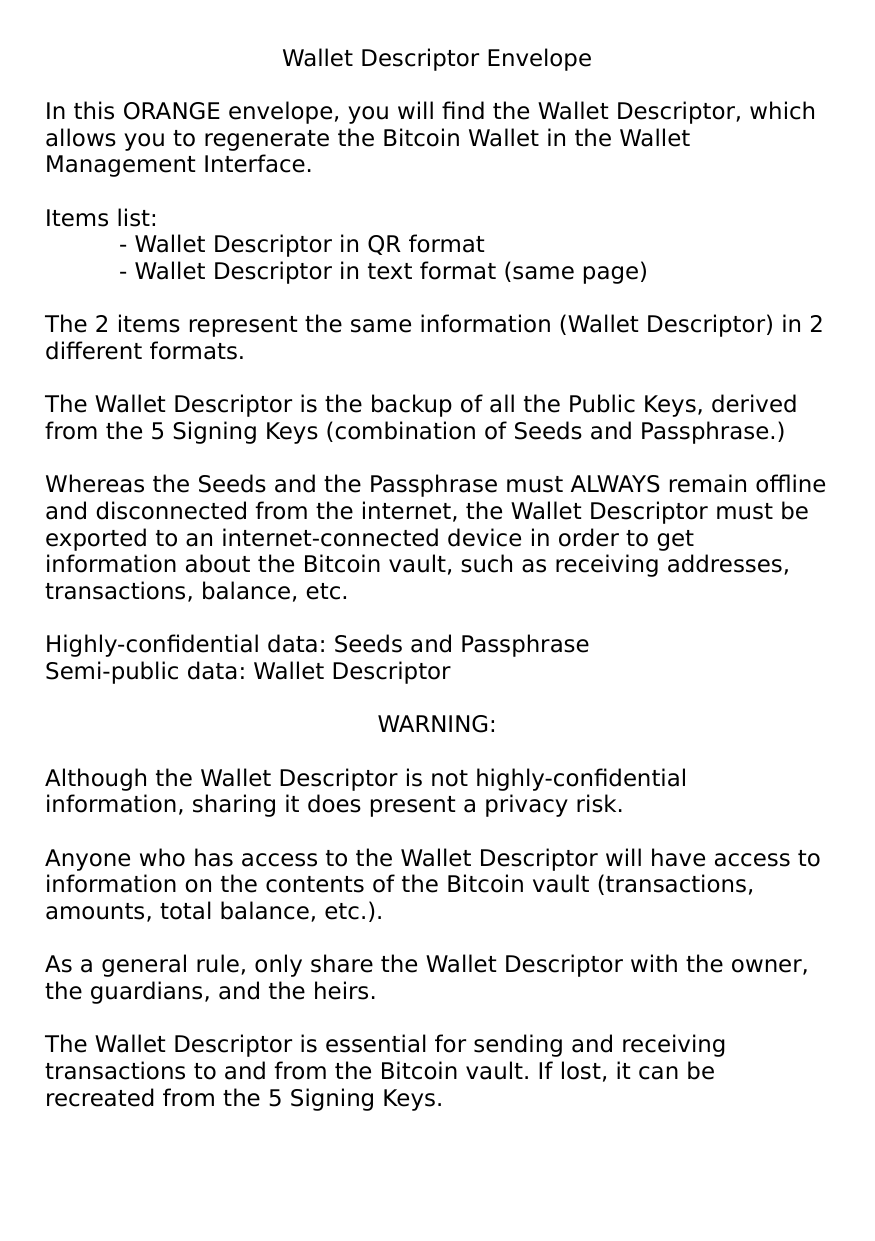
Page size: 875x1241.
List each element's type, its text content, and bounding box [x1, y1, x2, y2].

text Whereas the Seeds and the Passphrase must ALWAYS remain offline and disconnected from the internet, the Wallet Descriptor must be exported to an internet-connected device in order to get information about the Bitcoin vault, such as receiving addresses, transactions, balance, etc. [45, 472, 829, 605]
text In this ORANGE envelope, you will find the Wallet Descriptor, which allows you to regenerate the Bitcoin Wallet in the Wallet Management Interface. [45, 98, 829, 178]
text Although the Wallet Descriptor is not highly-confidential information, sharing it does present a privacy risk. [45, 765, 829, 818]
text WARNING: [45, 712, 829, 738]
text The Wallet Descriptor is essential for sending and receiving transactions to and from the Bitcoin vault. If lost, it can be recreated from the 5 Signing Keys. [45, 1032, 829, 1112]
text Items list: [45, 205, 829, 232]
text - Wallet Descriptor in text format (same page) [45, 258, 829, 285]
text Semi-public data: Wallet Descriptor [45, 658, 829, 685]
text The Wallet Descriptor is the backup of all the Public Keys, derived from the 5 Signing Keys (combination of Seeds and Passphrase.) [45, 392, 829, 445]
text The 2 items represent the same information (Wallet Descriptor) in 2 different formats. [45, 312, 829, 365]
text Anyone who has access to the Wallet Descriptor will have access to information on the contents of the Bitcoin vault (transactions, amounts, total balance, etc.). [45, 845, 829, 925]
text Highly-confidential data: Seeds and Passphrase [45, 632, 829, 658]
text As a general rule, only share the Wallet Descriptor with the owner, the guardians, and the heirs. [45, 952, 829, 1005]
text - Wallet Descriptor in QR format [45, 232, 829, 258]
text Wallet Descriptor Envelope [45, 45, 829, 72]
